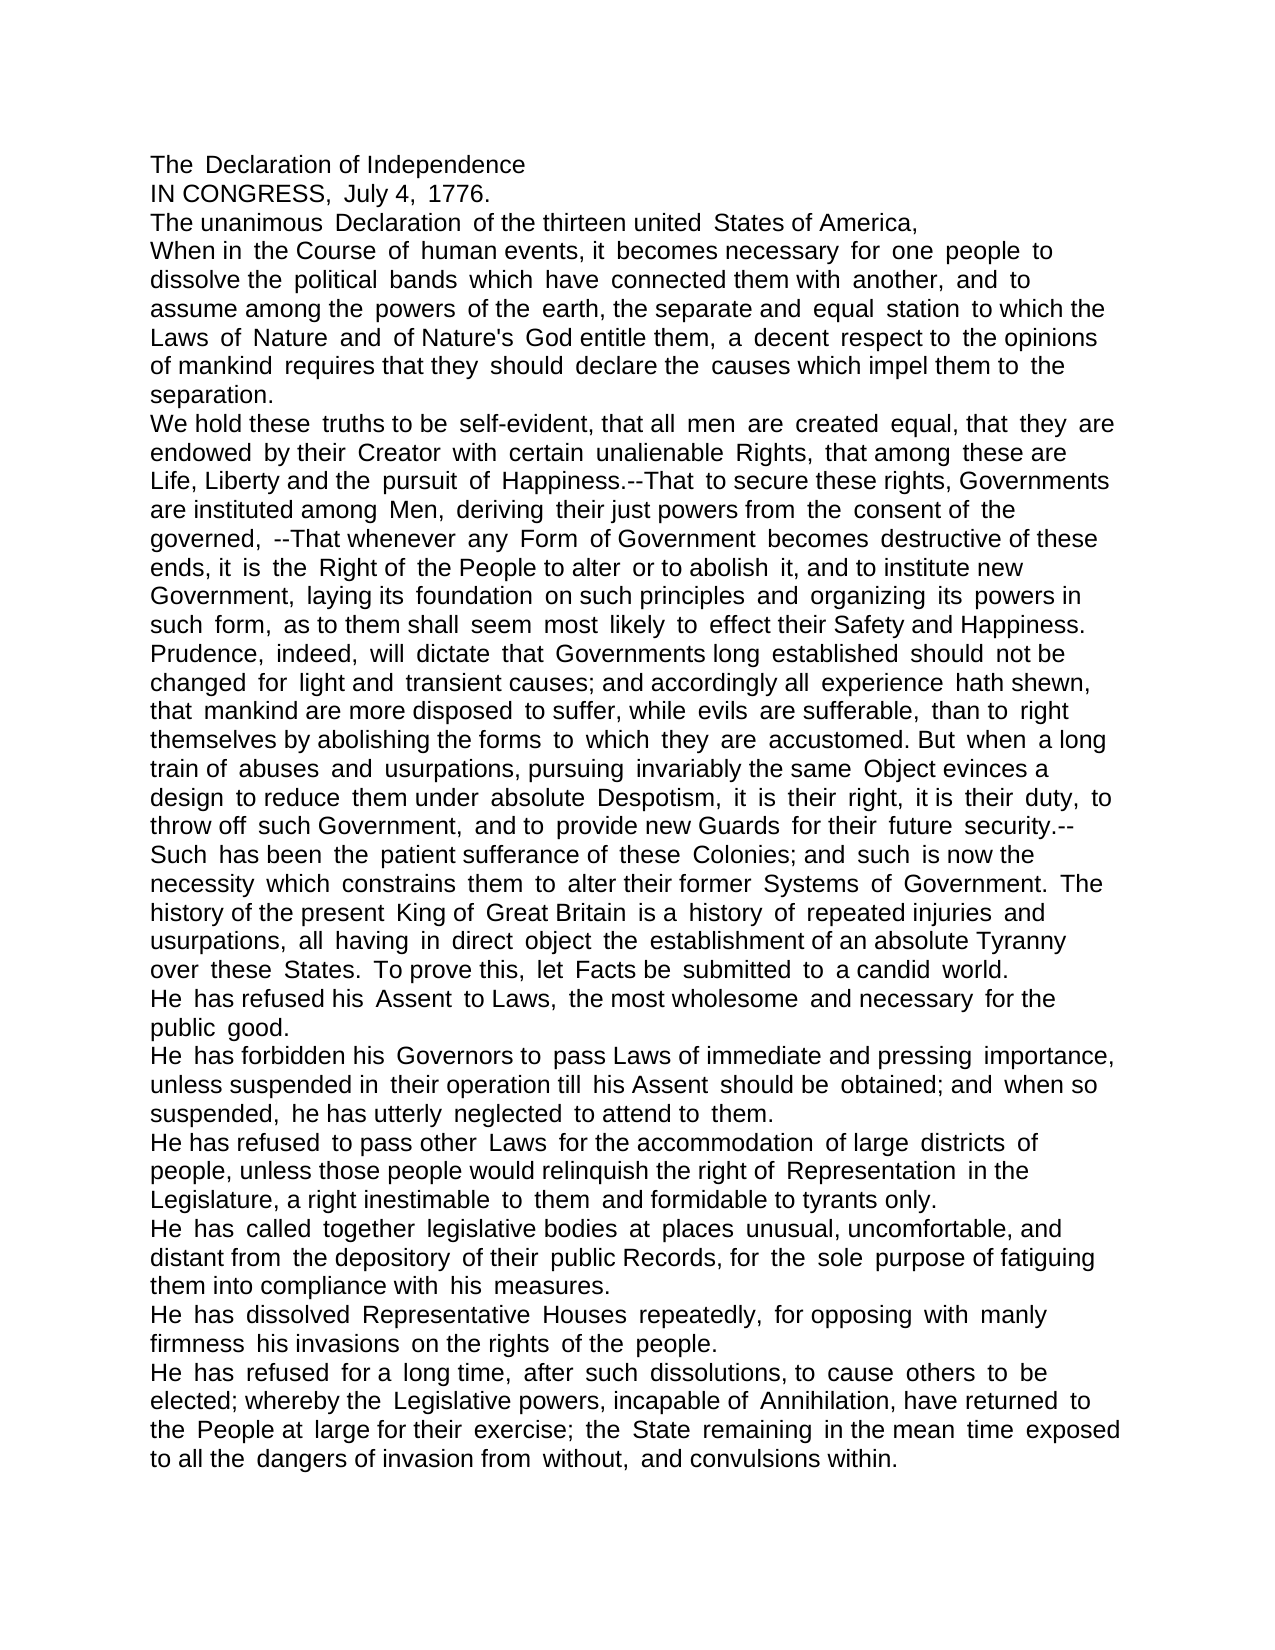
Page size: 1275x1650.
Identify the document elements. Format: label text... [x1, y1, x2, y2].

text He has called together legislative bodies at places unusual, uncomfortable, and distant from the depository of their public Records, for the sole purpose of fatiguing them into compliance with his measures. [150, 1214, 1125, 1300]
text He has forbidden his Governors to pass Laws of immediate and pressing importance, unless suspended in their operation till his Assent should be obtained; and when so suspended, he has utterly neglected to attend to them. [150, 1041, 1125, 1127]
text We hold these truths to be self-evident, that all men are created equal, that they are endowed by their Creator with certain unalienable Rights, that among these are Life, Liberty and the pursuit of Happiness.--That to secure these rights, Governments are instituted among Men, deriving their just powers from the consent of the governed, --That whenever any Form of Government becomes destructive of these ends, it is the Right of the People to alter or to abolish it, and to institute new Government, laying its foundation on such principles and organizing its powers in such form, as to them shall seem most likely to effect their Safety and Happiness. Prudence, indeed, will dictate that Governments long established should not be changed for light and transient causes; and accordingly all experience hath shewn, that mankind are more disposed to suffer, while evils are sufferable, than to right themselves by abolishing the forms to which they are accustomed. But when a long train of abuses and usurpations, pursuing invariably the same Object evinces a design to reduce them under absolute Despotism, it is their right, it is their duty, to throw off such Government, and to provide new Guards for their future security.--Such has been the patient sufferance of these Colonies; and such is now the necessity which constrains them to alter their former Systems of Government. The history of the present King of Great Britain is a history of repeated injuries and usurpations, all having in direct object the establishment of an absolute Tyranny over these States. To prove this, let Facts be submitted to a candid world. [150, 409, 1125, 984]
text He has dissolved Representative Houses repeatedly, for opposing with manly firmness his invasions on the rights of the people. [150, 1300, 1125, 1357]
text When in the Course of human events, it becomes necessary for one people to dissolve the political bands which have connected them with another, and to assume among the powers of the earth, the separate and equal station to which the Laws of Nature and of Nature's God entitle them, a decent respect to the opinions of mankind requires that they should declare the causes which impel them to the separation. [150, 236, 1125, 409]
text He has refused to pass other Laws for the accommodation of large districts of people, unless those people would relinquish the right of Representation in the Legislature, a right inestimable to them and formidable to tyrants only. [150, 1127, 1125, 1214]
text IN CONGRESS, July 4, 1776. [150, 179, 1125, 207]
text He has refused for a long time, after such dissolutions, to cause others to be elected; whereby the Legislative powers, incapable of Annihilation, have returned to the People at large for their exercise; the State remaining in the mean time exposed to all the dangers of invasion from without, and convulsions within. [150, 1357, 1125, 1472]
text The unanimous Declaration of the thirteen united States of America, [150, 207, 1125, 236]
text The Declaration of Independence [150, 150, 1125, 179]
text He has refused his Assent to Laws, the most wholesome and necessary for the public good. [150, 984, 1125, 1041]
